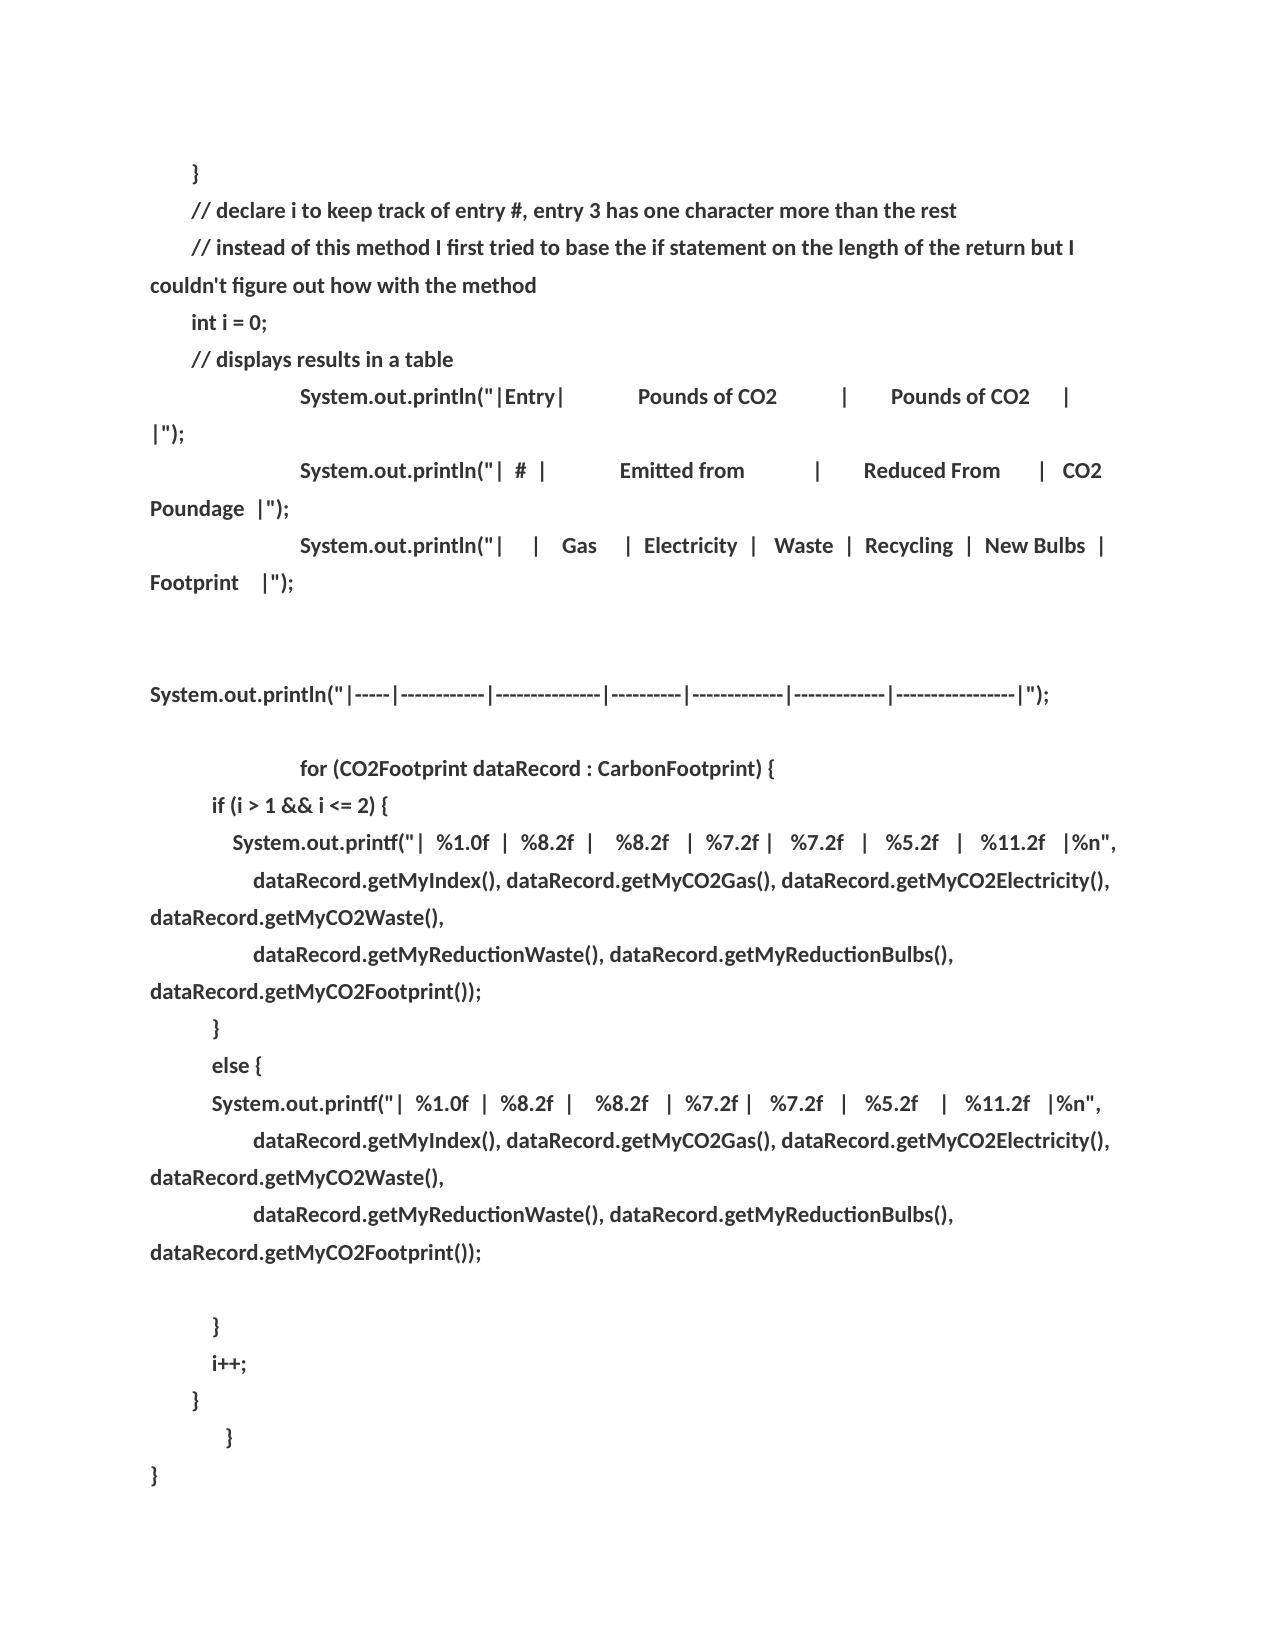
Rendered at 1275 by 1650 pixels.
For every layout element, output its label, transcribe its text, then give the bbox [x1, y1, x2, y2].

text } [150, 1452, 1125, 1489]
text dataRecord.getMyIndex(), dataRecord.getMyCO2Gas(), dataRecord.getMyCO2Electricity(), dataRecord.getMyCO2Waste(), [150, 1117, 1125, 1191]
text dataRecord.getMyReductionWaste(), dataRecord.getMyReductionBulbs(), dataRecord.getMyCO2Footprint()); [150, 1191, 1125, 1266]
text for (CO2Footprint dataRecord : CarbonFootprint) { [150, 745, 1125, 782]
text } [150, 1005, 1125, 1042]
text dataRecord.getMyIndex(), dataRecord.getMyCO2Gas(), dataRecord.getMyCO2Electricity(), dataRecord.getMyCO2Waste(), [150, 857, 1125, 931]
text System.out.println("|-----|------------|---------------|----------|-------------|-------------|-----------------|"); [150, 596, 1125, 708]
text else { [150, 1042, 1125, 1080]
text System.out.printf("| %1.0f | %8.2f | %8.2f | %7.2f | %7.2f | %5.2f | %11.2f |%n", [150, 819, 1125, 857]
text dataRecord.getMyReductionWaste(), dataRecord.getMyReductionBulbs(), dataRecord.getMyCO2Footprint()); [150, 931, 1125, 1005]
text int i = 0; [150, 299, 1125, 336]
text if (i > 1 && i <= 2) { [150, 782, 1125, 819]
text } [150, 1303, 1125, 1340]
text // displays results in a table [150, 336, 1125, 373]
text System.out.println("|Entry| Pounds of CO2 | Pounds of CO2 | |"); [150, 373, 1125, 447]
text System.out.printf("| %1.0f | %8.2f | %8.2f | %7.2f | %7.2f | %5.2f | %11.2f |%n", [150, 1080, 1125, 1117]
text i++; [150, 1340, 1125, 1377]
text } [150, 150, 1125, 187]
text } [150, 1377, 1125, 1414]
text } [150, 1414, 1125, 1452]
text System.out.println("| | Gas | Electricity | Waste | Recycling | New Bulbs | Footprint |"); [150, 522, 1125, 596]
text // declare i to keep track of entry #, entry 3 has one character more than the rest [150, 187, 1125, 224]
text // instead of this method I first tried to base the if statement on the length of the return but I couldn't figure out how with the method [150, 224, 1125, 299]
text System.out.println("| # | Emitted from | Reduced From | CO2 Poundage |"); [150, 447, 1125, 522]
